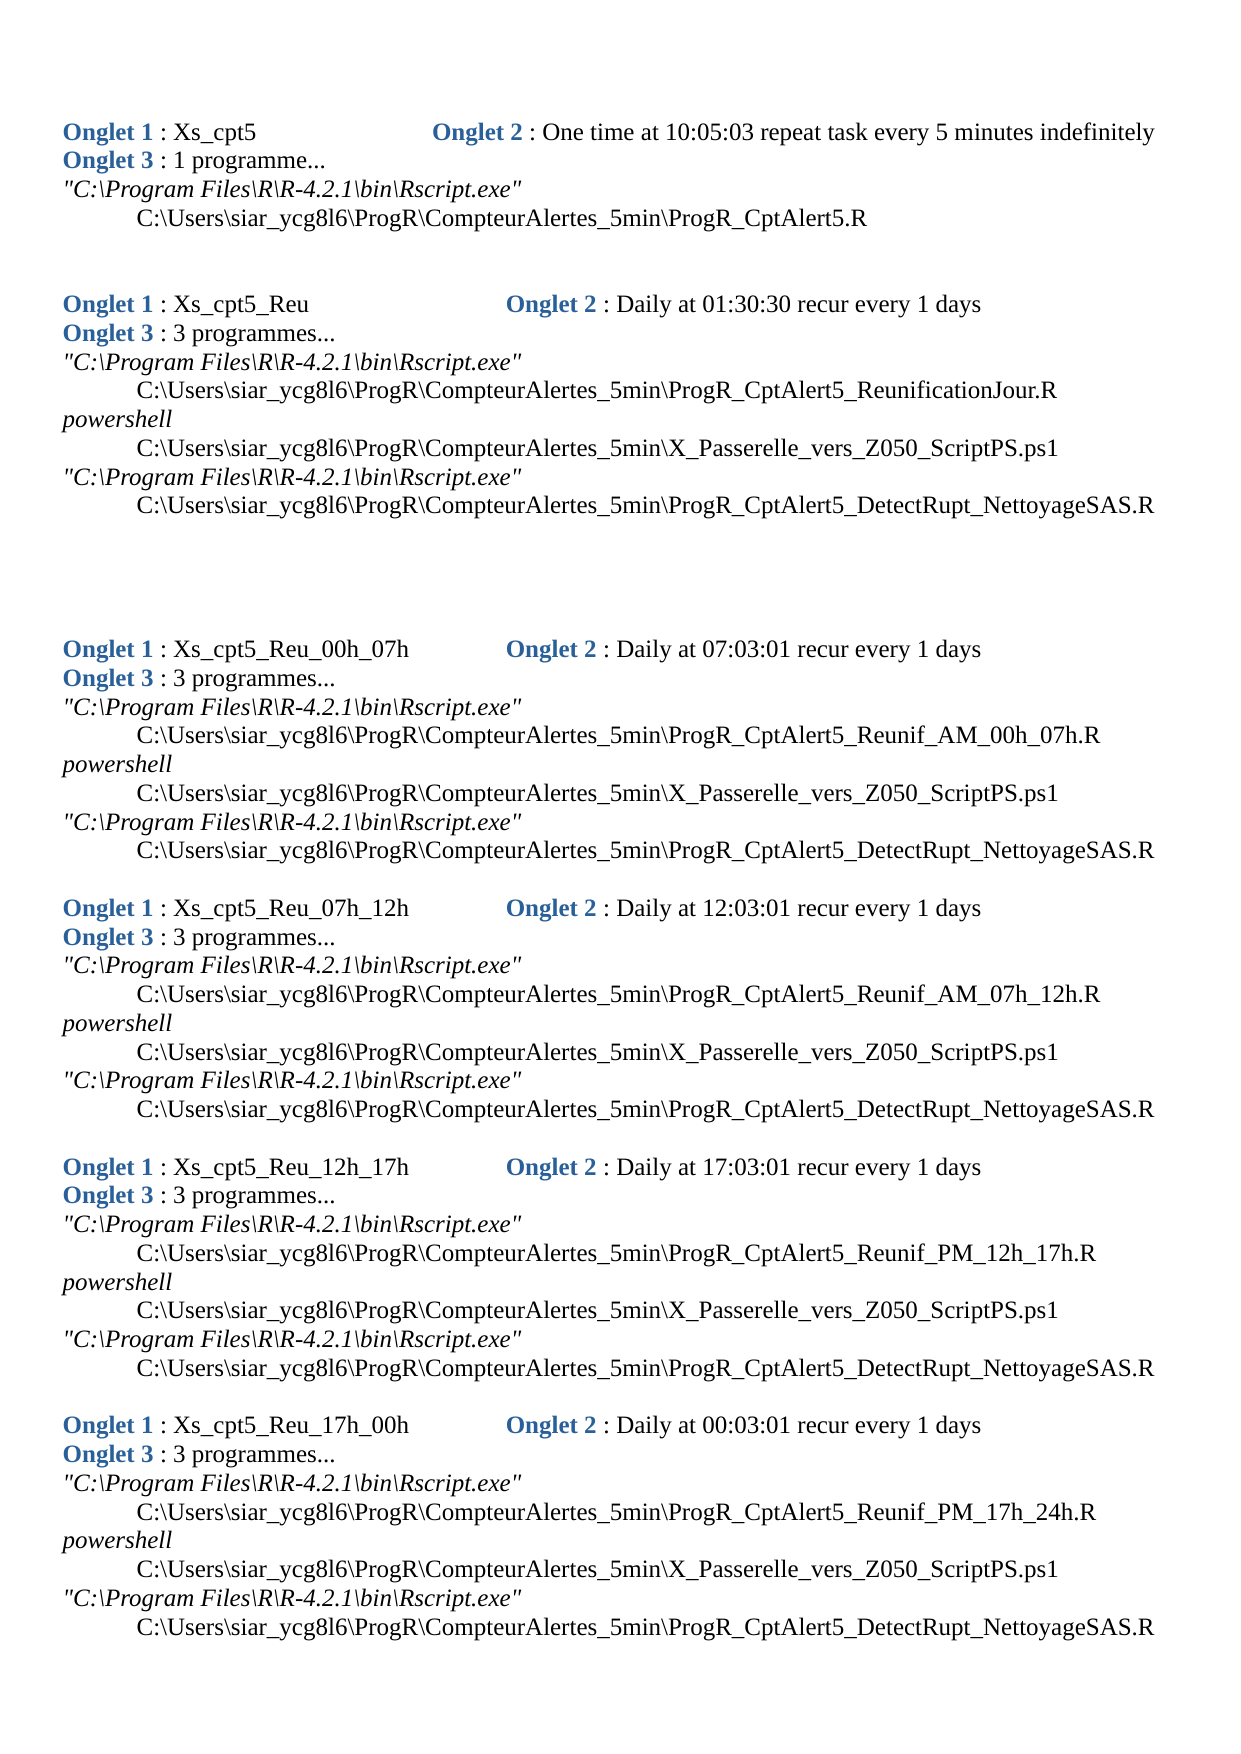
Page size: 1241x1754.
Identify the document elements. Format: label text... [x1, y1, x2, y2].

text "C:\Program Files\R\R-4.2.1\bin\Rscript.exe" [62, 1468, 1184, 1497]
text Onglet 1 : Xs_cpt5_Reu_12h_17h Onglet 2 : Daily at 17:03:01 recur every 1 days [62, 1152, 1184, 1180]
text "C:\Program Files\R\R-4.2.1\bin\Rscript.exe" [62, 174, 1184, 203]
text C:\Users\siar_ycg8l6\ProgR\CompteurAlertes_5min\ProgR_CptAlert5_Reunif_AM_07h_12h.R [62, 979, 1184, 1008]
text powershell [62, 749, 1184, 778]
text Onglet 1 : Xs_cpt5 Onglet 2 : One time at 10:05:03 repeat task every 5 minutes indefinitely [62, 117, 1184, 145]
text C:\Users\siar_ycg8l6\ProgR\CompteurAlertes_5min\X_Passerelle_vers_Z050_ScriptPS.ps1 [62, 1037, 1184, 1065]
text Onglet 3 : 3 programmes... [62, 1439, 1184, 1468]
text "C:\Program Files\R\R-4.2.1\bin\Rscript.exe" [62, 1065, 1184, 1094]
text powershell [62, 404, 1184, 433]
text "C:\Program Files\R\R-4.2.1\bin\Rscript.exe" [62, 1209, 1184, 1238]
text C:\Users\siar_ycg8l6\ProgR\CompteurAlertes_5min\ProgR_CptAlert5_DetectRupt_NettoyageSAS.R [62, 490, 1184, 519]
text powershell [62, 1525, 1184, 1554]
text Onglet 3 : 3 programmes... [62, 318, 1184, 347]
text C:\Users\siar_ycg8l6\ProgR\CompteurAlertes_5min\ProgR_CptAlert5.R [62, 203, 1184, 232]
text C:\Users\siar_ycg8l6\ProgR\CompteurAlertes_5min\X_Passerelle_vers_Z050_ScriptPS.ps1 [62, 1295, 1184, 1324]
text "C:\Program Files\R\R-4.2.1\bin\Rscript.exe" [62, 347, 1184, 375]
text Onglet 1 : Xs_cpt5_Reu Onglet 2 : Daily at 01:30:30 recur every 1 days [62, 289, 1184, 318]
text C:\Users\siar_ycg8l6\ProgR\CompteurAlertes_5min\ProgR_CptAlert5_ReunificationJour.R [62, 375, 1184, 404]
text powershell [62, 1267, 1184, 1295]
text "C:\Program Files\R\R-4.2.1\bin\Rscript.exe" [62, 950, 1184, 979]
text C:\Users\siar_ycg8l6\ProgR\CompteurAlertes_5min\ProgR_CptAlert5_DetectRupt_NettoyageSAS.R [62, 1612, 1184, 1640]
text C:\Users\siar_ycg8l6\ProgR\CompteurAlertes_5min\X_Passerelle_vers_Z050_ScriptPS.ps1 [62, 1554, 1184, 1583]
text C:\Users\siar_ycg8l6\ProgR\CompteurAlertes_5min\X_Passerelle_vers_Z050_ScriptPS.ps1 [62, 433, 1184, 462]
text C:\Users\siar_ycg8l6\ProgR\CompteurAlertes_5min\ProgR_CptAlert5_DetectRupt_NettoyageSAS.R [62, 1353, 1184, 1382]
text "C:\Program Files\R\R-4.2.1\bin\Rscript.exe" [62, 692, 1184, 720]
text C:\Users\siar_ycg8l6\ProgR\CompteurAlertes_5min\ProgR_CptAlert5_Reunif_PM_17h_24h.R [62, 1497, 1184, 1525]
text C:\Users\siar_ycg8l6\ProgR\CompteurAlertes_5min\X_Passerelle_vers_Z050_ScriptPS.ps1 [62, 778, 1184, 807]
text Onglet 3 : 3 programmes... [62, 922, 1184, 950]
text Onglet 1 : Xs_cpt5_Reu_07h_12h Onglet 2 : Daily at 12:03:01 recur every 1 days [62, 893, 1184, 922]
text Onglet 3 : 3 programmes... [62, 663, 1184, 692]
text powershell [62, 1008, 1184, 1037]
text C:\Users\siar_ycg8l6\ProgR\CompteurAlertes_5min\ProgR_CptAlert5_Reunif_PM_12h_17h.R [62, 1238, 1184, 1267]
text "C:\Program Files\R\R-4.2.1\bin\Rscript.exe" [62, 1583, 1184, 1612]
text C:\Users\siar_ycg8l6\ProgR\CompteurAlertes_5min\ProgR_CptAlert5_DetectRupt_NettoyageSAS.R [62, 835, 1184, 864]
text Onglet 1 : Xs_cpt5_Reu_17h_00h Onglet 2 : Daily at 00:03:01 recur every 1 days [62, 1410, 1184, 1439]
text "C:\Program Files\R\R-4.2.1\bin\Rscript.exe" [62, 807, 1184, 835]
text Onglet 1 : Xs_cpt5_Reu_00h_07h Onglet 2 : Daily at 07:03:01 recur every 1 days [62, 634, 1184, 663]
text C:\Users\siar_ycg8l6\ProgR\CompteurAlertes_5min\ProgR_CptAlert5_DetectRupt_NettoyageSAS.R [62, 1094, 1184, 1123]
text Onglet 3 : 3 programmes... [62, 1180, 1184, 1209]
text "C:\Program Files\R\R-4.2.1\bin\Rscript.exe" [62, 462, 1184, 490]
text C:\Users\siar_ycg8l6\ProgR\CompteurAlertes_5min\ProgR_CptAlert5_Reunif_AM_00h_07h.R [62, 720, 1184, 749]
text Onglet 3 : 1 programme... [62, 145, 1184, 174]
text "C:\Program Files\R\R-4.2.1\bin\Rscript.exe" [62, 1324, 1184, 1353]
